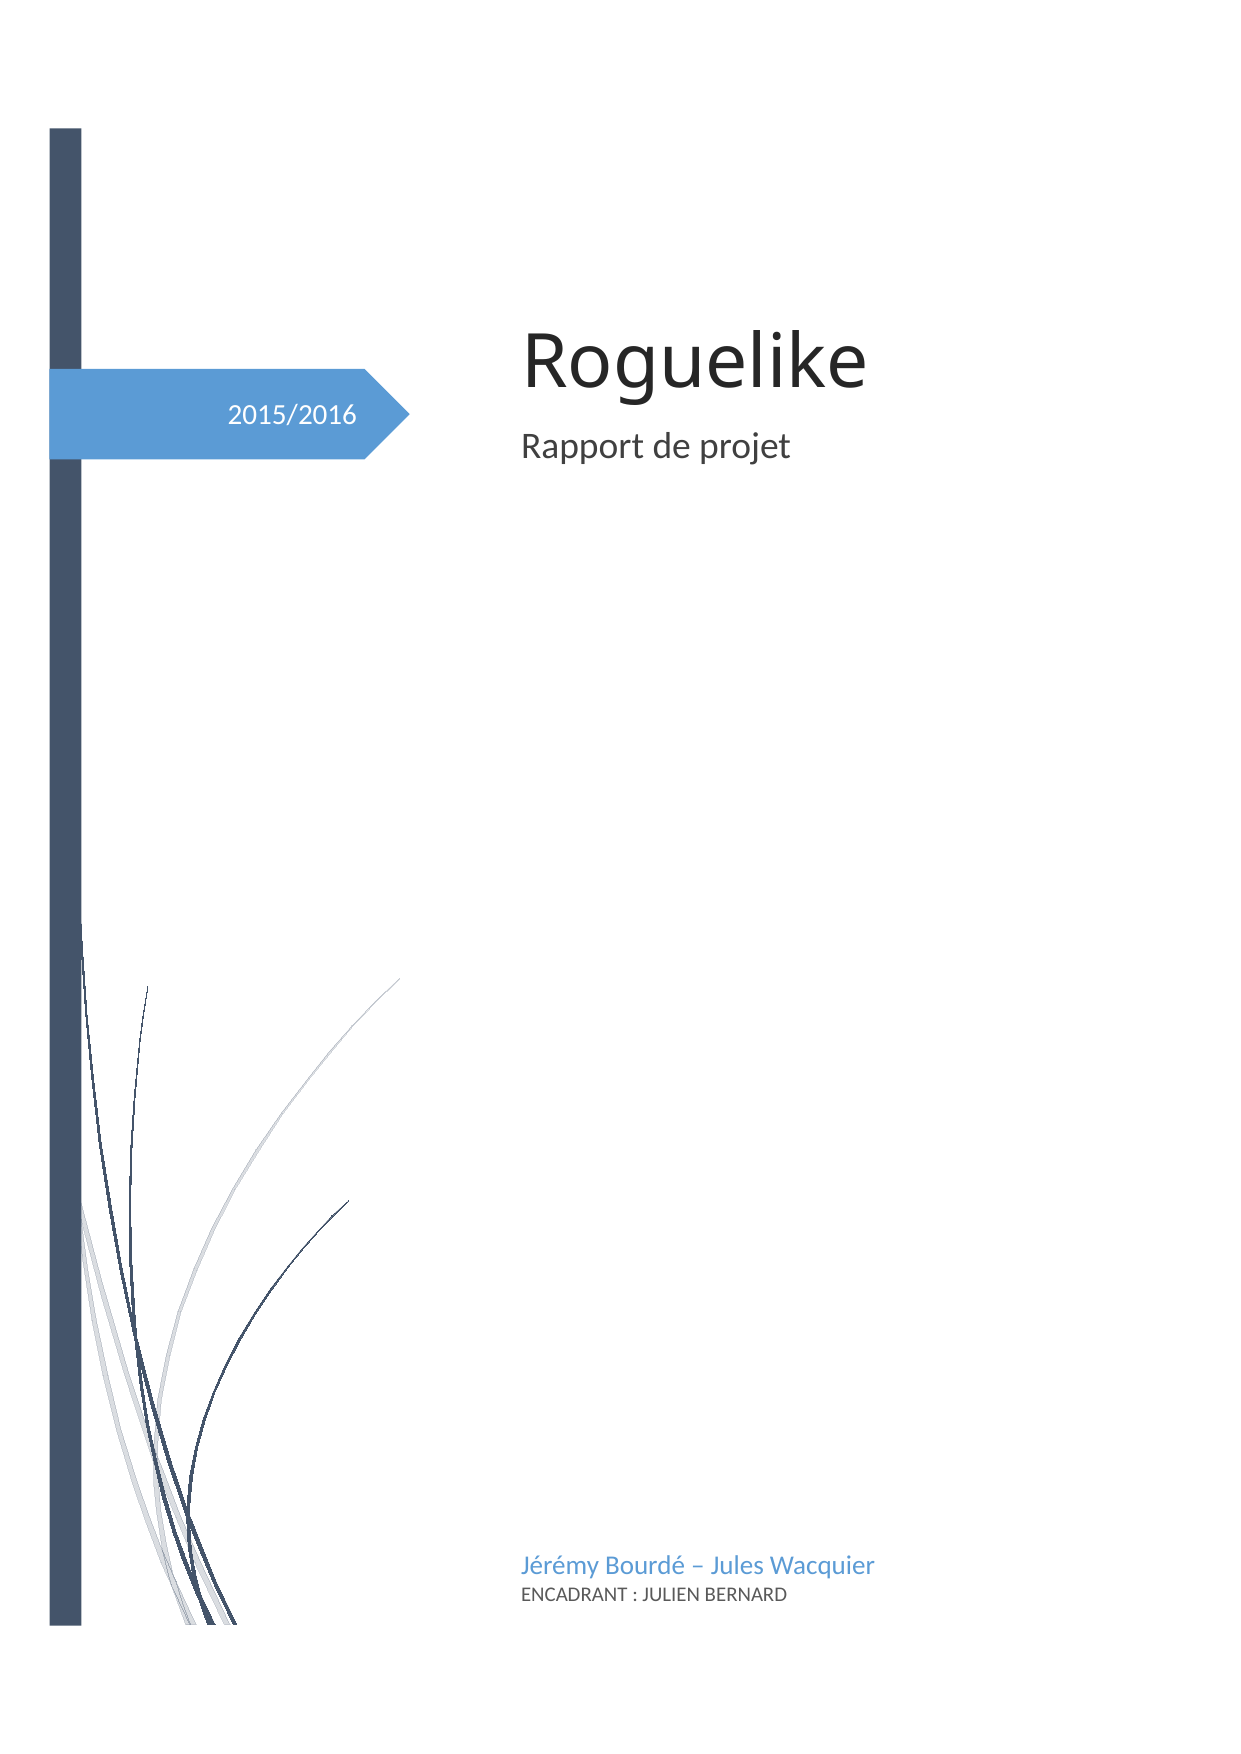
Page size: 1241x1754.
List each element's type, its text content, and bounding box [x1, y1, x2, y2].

text Rapport de projet [521, 422, 1092, 467]
text Encadrant : julien bernard [521, 1581, 1092, 1606]
text Jérémy Bourdé – Jules Wacquier [521, 1548, 1092, 1581]
text Roguelike [521, 307, 1092, 409]
